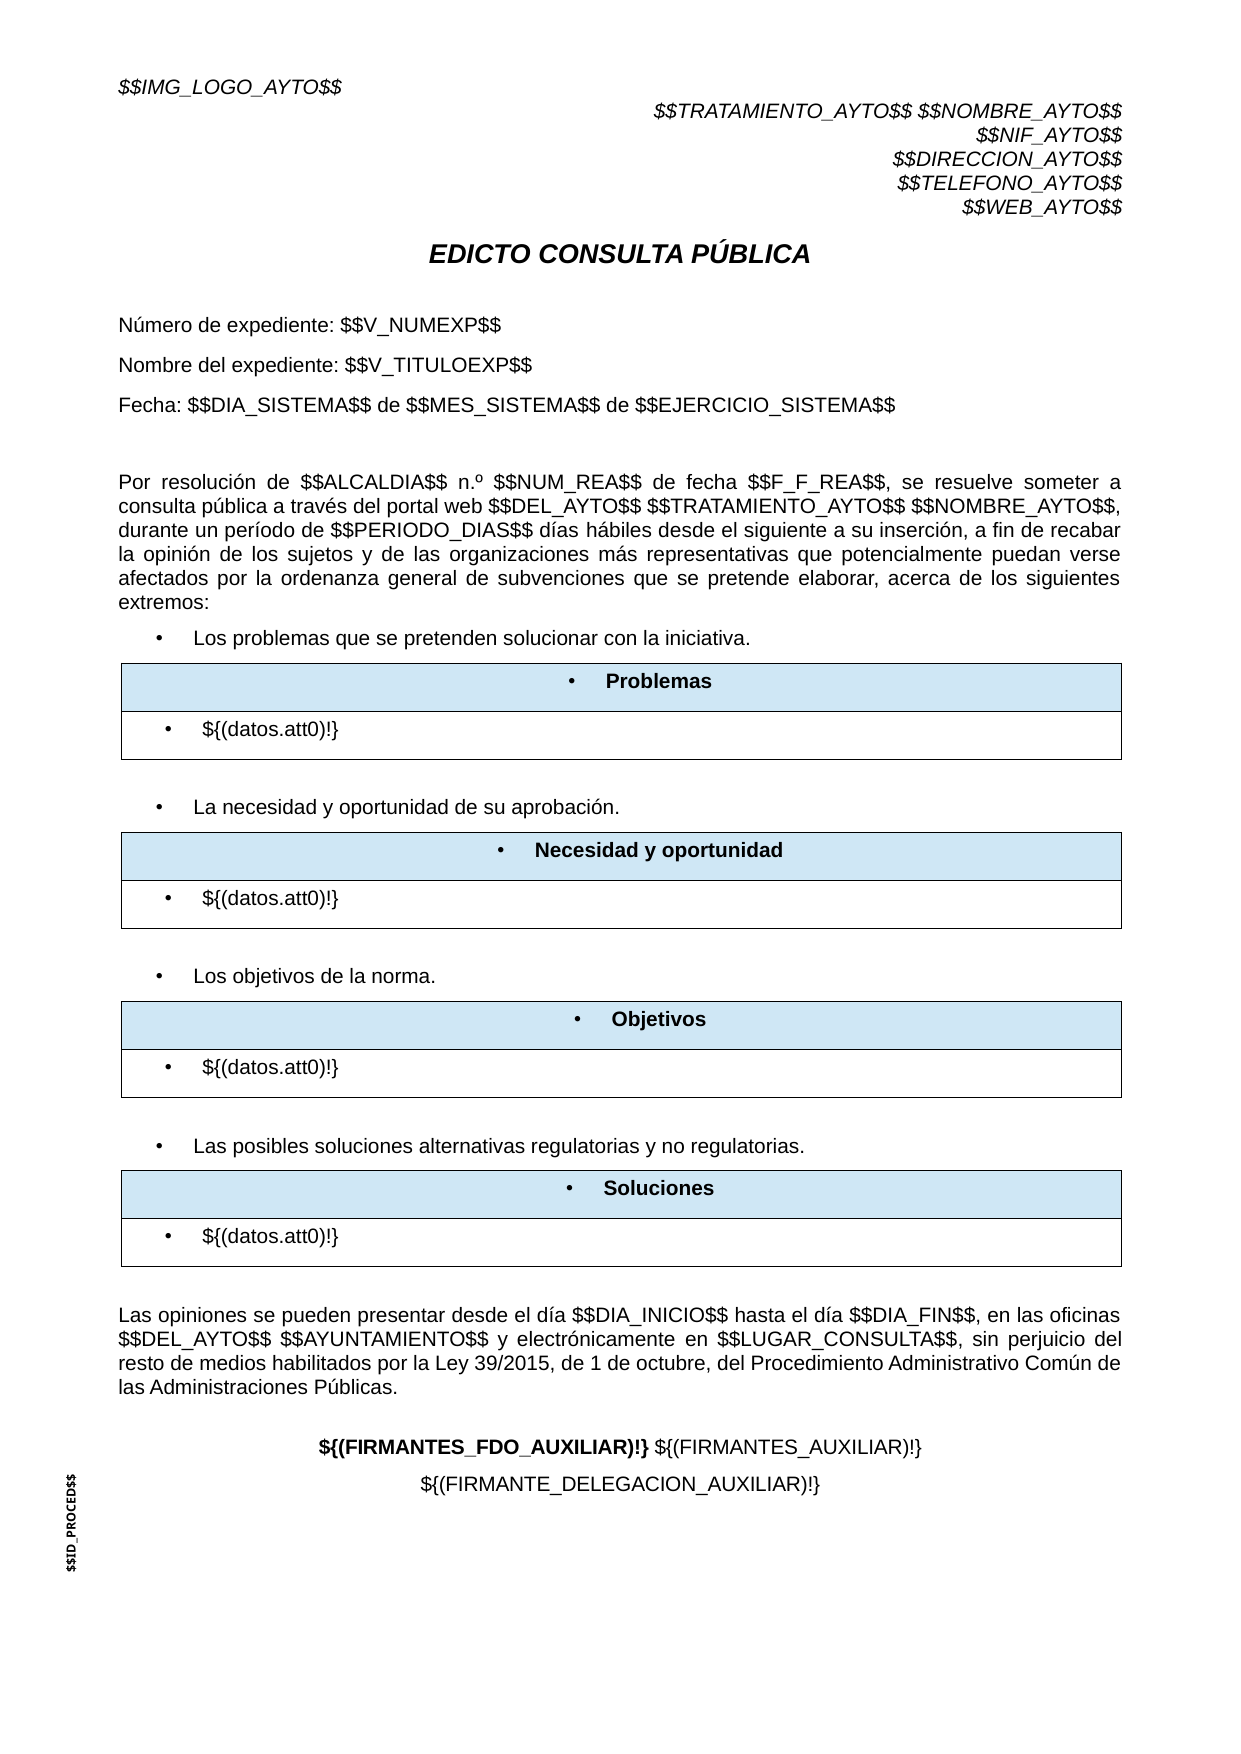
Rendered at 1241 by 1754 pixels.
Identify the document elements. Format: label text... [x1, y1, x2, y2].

table_cell ${(datos.att0)!}<jooscript> <insert-around element="table:table-row"> [#if PROBLEMAS??] [#assign PROBLEMAS_AUXILIAR=PROBLEMAS] [/#if] [#if TAB_PROBLEMAS??] [#assign PROBLEMAS_AUXILIAR=TAB_PROBLEMAS] [/#if] [#if PROBLEMAS_AUXILIAR?? &amp;&amp; PROBLEMAS_AUXILIAR?is_enumerable] [#list PROBLEMAS_AUXILIAR as datos] <content/> [/#list] [/#if] </insert-around> </jooscript> [122, 712, 1121, 759]
list Los objetivos de la norma. [156, 964, 1122, 988]
text Nombre del expediente: $$V_TITULOEXP$$ [118, 353, 1122, 377]
list Los problemas que se pretenden solucionar con la iniciativa. [156, 626, 1122, 650]
text Número de expediente: $$V_NUMEXP$$ [118, 313, 1122, 337]
table_cell ${(datos.att0)!}<jooscript> <insert-around element="table:table-row"> [#if NECESIDAD_APROB??] [#assign NECESIDAD_APROB_AUXILIAR=NECESIDAD_APROB] [/#if] [#if TAB_NECESIDAD_APROB??] [#assign NECESIDAD_APROB_AUXILIAR=TAB_NECESIDAD_APROB] [/#if] [#if NECESIDAD_APROB_AUXILIAR?? &amp;&amp; NECESIDAD_APROB_AUXILIAR?is_enumerable] [#list NECESIDAD_APROB_AUXILIAR as datos] <content/> [/#list] [/#if] </insert-around> </jooscript> [122, 881, 1121, 928]
text EDICTO CONSULTA PÚBLICA [118, 238, 1122, 269]
text Por resolución de $$ALCALDIA$$ n.º $$NUM_REA$$ de fecha $$F_F_REA$$, se resuelve someter a consulta pública a través del portal web $$DEL_AYTO$$ $$TRATAMIENTO_AYTO$$ $$NOMBRE_AYTO$$, durante un período de $$PERIODO_DIAS$$ días hábiles desde el siguiente a su inserción, a fin de recabar la opinión de los sujetos y de las organizaciones más representativas que potencialmente puedan verse afectados por la ordenanza general de subvenciones que se pretende elaborar, acerca de los siguientes extremos: [118, 470, 1122, 613]
table_cell ${(datos.att0)!}<jooscript> <insert-around element="table:table-row"> [#if OBJETIVOS_NORMA??] [#assign OBJETIVOS_NORMA_AUXILIAR=OBJETIVOS_NORMA] [/#if] [#if TAB_OBJETIVOS_NORMA??] [#assign OBJETIVOS_NORMA_AUXILIAR=TAB_OBJETIVOS_NORMA] [/#if] [#if OBJETIVOS_NORMA_AUXILIAR?? &amp;&amp; OBJETIVOS_NORMA_AUXILIAR?is_enumerable] [#list OBJETIVOS_NORMA_AUXILIAR as datos] <content/> [/#list] [/#if] </insert-around> </jooscript> [122, 1050, 1121, 1097]
table_cell ${(datos.att0)!}<jooscript> <insert-around element="table:table-row"> [#if SOLUCIONES??] [#assign SOLUCIONES_AUXILIAR=SOLUCIONES] [/#if] [#if TAB_SOLUCIONES??] [#assign SOLUCIONES_AUXILIAR=TAB_SOLUCIONES] [/#if] [#if SOLUCIONES_AUXILIAR?? &amp;&amp; SOLUCIONES_AUXILIAR?is_enumerable] [#list SOLUCIONES_AUXILIAR as datos] <content/> [/#list] [/#if] </insert-around> </jooscript> [122, 1219, 1121, 1266]
table_header Necesidad y oportunidad [122, 833, 1121, 880]
text ${(FIRMANTE_DELEGACION_AUXILIAR)!} [118, 1471, 1122, 1495]
text Fecha: $$DIA_SISTEMA$$ de $$MES_SISTEMA$$ de $$EJERCICIO_SISTEMA$$ [118, 393, 1122, 417]
table_header Soluciones [122, 1171, 1121, 1218]
text [#if FIRMANTES!?length > 1] [#assign FIRMANTES_FDO_AUXILIAR="Fdo:"] [#assign FIRMANTES_AUXILIAR=FIRMANTES] [#if FIRMANTE_DELEGACION!?length > 1] [#assign FIRMANTE_DELEGACION_AUXILIAR=FIRMANTE_DELEGACION] [/#if] [/#if]${(FIRMANTES_FDO_AUXILIAR)!} ${(FIRMANTES_AUXILIAR)!} [118, 1435, 1122, 1459]
text Las opiniones se pueden presentar desde el día $$DIA_INICIO$$ hasta el día $$DIA_FIN$$, en las oficinas $$DEL_AYTO$$ $$AYUNTAMIENTO$$ y electrónicamente en $$LUGAR_CONSULTA$$, sin perjuicio del resto de medios habilitados por la Ley 39/2015, de 1 de octubre, del Procedimiento Administrativo Común de las Administraciones Públicas. [118, 1303, 1122, 1398]
table_header Problemas [122, 664, 1121, 711]
table_header Objetivos [122, 1002, 1121, 1049]
list Las posibles soluciones alternativas regulatorias y no regulatorias. [156, 1133, 1122, 1158]
list La necesidad y oportunidad de su aprobación. [156, 795, 1122, 819]
